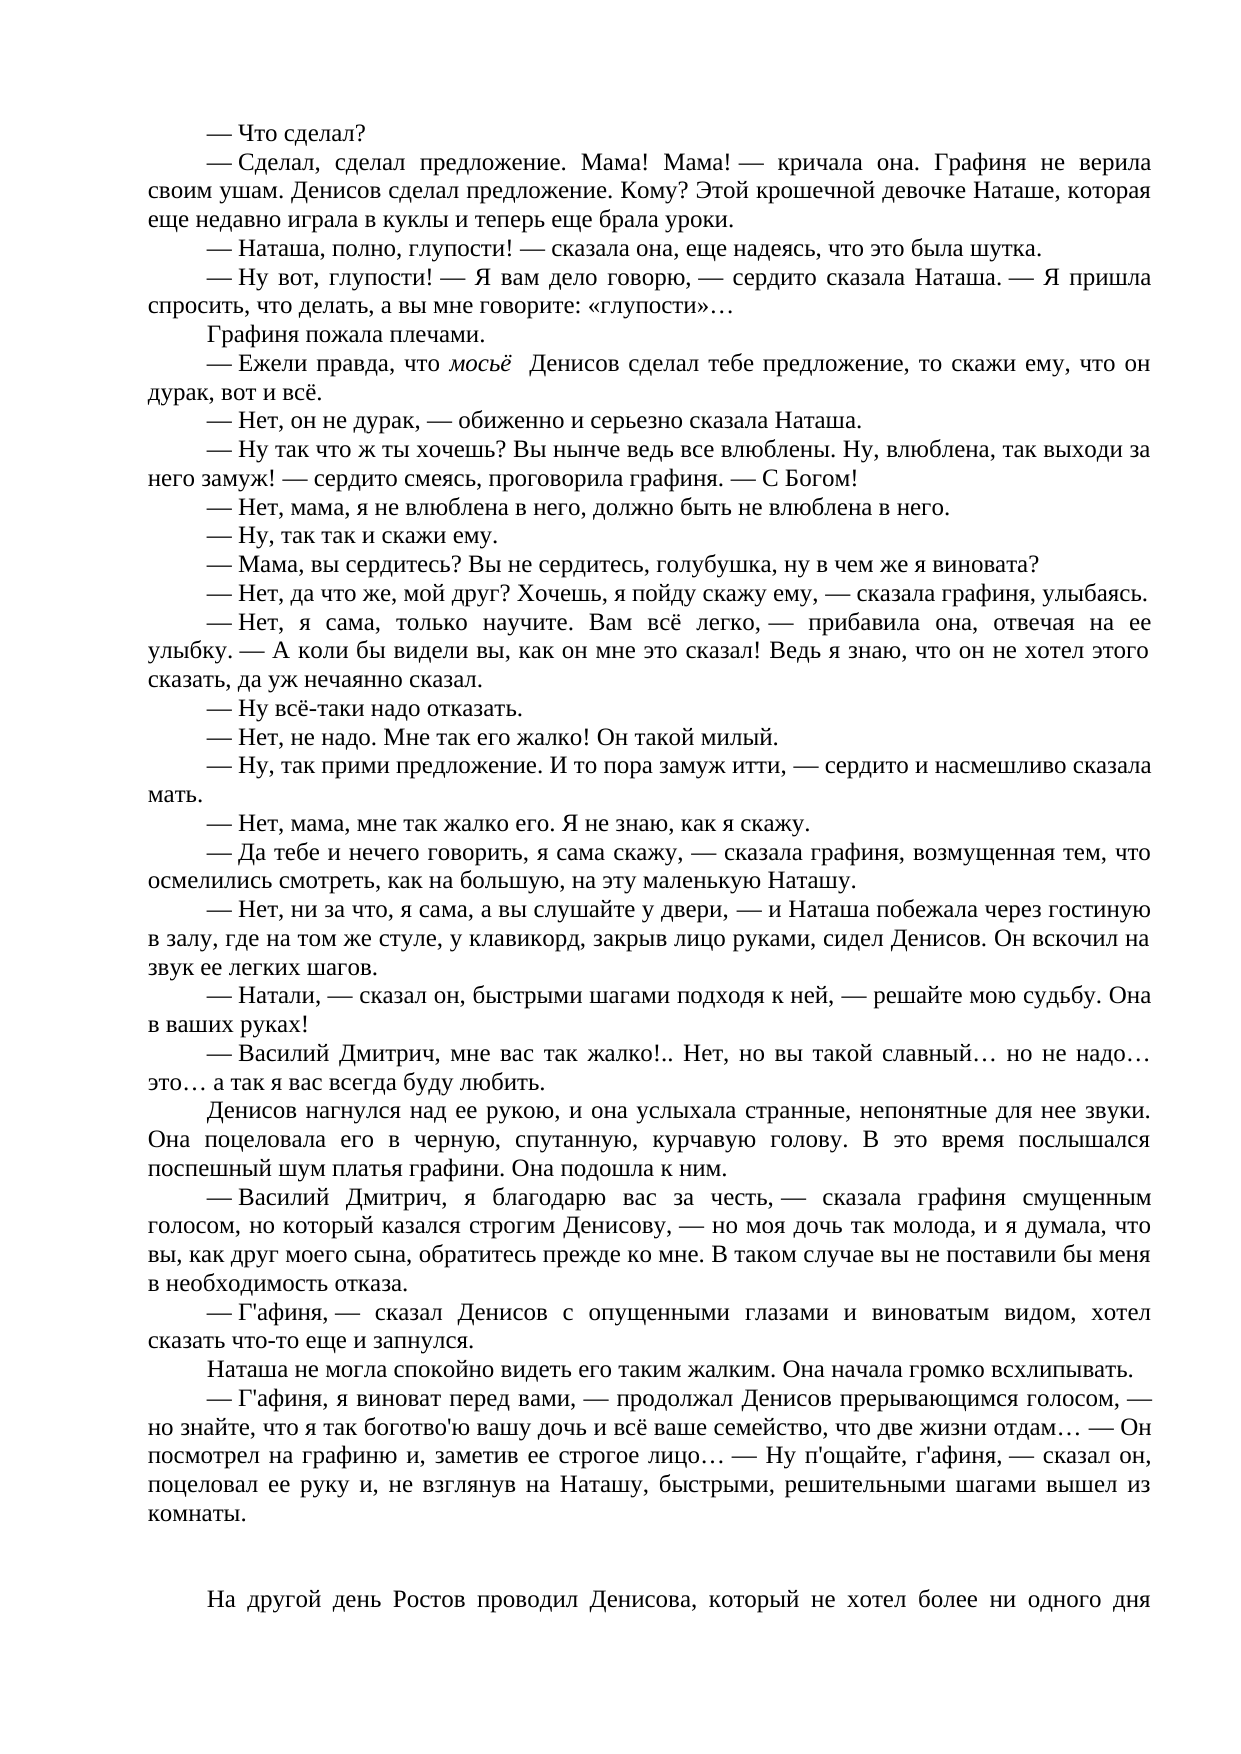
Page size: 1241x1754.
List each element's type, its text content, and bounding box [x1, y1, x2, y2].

text — Г'афиня, я виноват перед вами, — продолжал Денисов прерывающимся голосом, — но знайте, что я так боготво'ю вашу дочь и всё ваше семейство, что две жизни отдам… — Он посмотрел на графиню и, заметив ее строгое лицо… — Ну п'ощайте, г'афиня, — сказал он, поцеловал ее руку и, не взглянув на Наташу, быстрыми, решительными шагами вышел из комнаты. [148, 1383, 1152, 1527]
text — Ежели правда, что мосьё Денисов сделал тебе предложение, то скажи ему, что он дурак, вот и всё. [148, 348, 1152, 406]
text — Наташа, полно, глупости! — сказала она, еще надеясь, что это была шутка. [148, 233, 1152, 262]
text — Нет, ни за что, я сама, а вы слушайте у двери, — и Наташа побежала через гостиную в залу, где на том же стуле, у клавикорд, закрыв лицо руками, сидел Денисов. Он вскочил на звук ее легких шагов. [148, 894, 1152, 981]
text — Ну, так так и скажи ему. [148, 521, 1152, 549]
text — Ну, так прими предложение. И то пора замуж итти, — сердито и насмешливо сказала мать. [148, 751, 1152, 808]
text — Ну всё-таки надо отказать. [148, 693, 1152, 722]
text — Нет, он не дурак, — обиженно и серьезно сказала Наташа. [148, 406, 1152, 434]
text Наташа не могла спокойно видеть его таким жалким. Она начала громко всхлипывать. [148, 1354, 1152, 1383]
text — Нет, мама, я не влюблена в него, должно быть не влюблена в него. [148, 492, 1152, 521]
text — Ну так что ж ты хочешь? Вы нынче ведь все влюблены. Ну, влюблена, так выходи за него замуж! — сердито смеясь, проговорила графиня. — С Богом! [148, 434, 1152, 492]
text — Василий Дмитрич, мне вас так жалко!.. Нет, но вы такой славный… но не надо… это… а так я вас всегда буду любить. [148, 1038, 1152, 1096]
text — Сделал, сделал предложение. Мама! Мама! — кричала она. Графиня не верила своим ушам. Денисов сделал предложение. Кому? Этой крошечной девочке Наташе, которая еще недавно играла в куклы и теперь еще брала уроки. [148, 147, 1152, 233]
text — Что сделал? [148, 118, 1152, 147]
text Графиня пожала плечами. [148, 319, 1152, 348]
text — Василий Дмитрич, я благодарю вас за честь, — сказала графиня смущенным голосом, но который казался строгим Денисову, — но моя дочь так молода, и я думала, что вы, как друг моего сына, обратитесь прежде ко мне. В таком случае вы не поставили бы меня в необходимость отказа. [148, 1182, 1152, 1297]
text — Нет, я сама, только научите. Вам всё легко, — прибавила она, отвечая на ее улыбку. — А коли бы видели вы, как он мне это сказал! Ведь я знаю, что он не хотел этого сказать, да уж нечаянно сказал. [148, 607, 1152, 693]
text Денисов нагнулся над ее рукою, и она услыхала странные, непонятные для нее звуки. Она поцеловала его в черную, спутанную, курчавую голову. В это время послышался поспешный шум платья графини. Она подошла к ним. [148, 1096, 1152, 1182]
text — Натали, — сказал он, быстрыми шагами подходя к ней, — решайте мою судьбу. Она в ваших руках! [148, 981, 1152, 1038]
text — Ну вот, глупости! — Я вам дело говорю, — сердито сказала Наташа. — Я пришла спросить, что делать, а вы мне говорите: «глупости»… [148, 262, 1152, 319]
text — Нет, не надо. Мне так его жалко! Он такой милый. [148, 722, 1152, 751]
text — Мама, вы сердитесь? Вы не сердитесь, голубушка, ну в чем же я виновата? [148, 549, 1152, 578]
text — Нет, да что же, мой друг? Хочешь, я пойду скажу ему, — сказала графиня, улыбаясь. [148, 578, 1152, 607]
text На другой день Ростов проводил Денисова, который не хотел более ни одного дня [148, 1584, 1152, 1613]
text — Нет, мама, мне так жалко его. Я не знаю, как я скажу. [148, 808, 1152, 837]
text — Да тебе и нечего говорить, я сама скажу, — сказала графиня, возмущенная тем, что осмелились смотреть, как на большую, на эту маленькую Наташу. [148, 837, 1152, 894]
text — Г'афиня, — сказал Денисов с опущенными глазами и виноватым видом, хотел сказать что-то еще и запнулся. [148, 1297, 1152, 1354]
